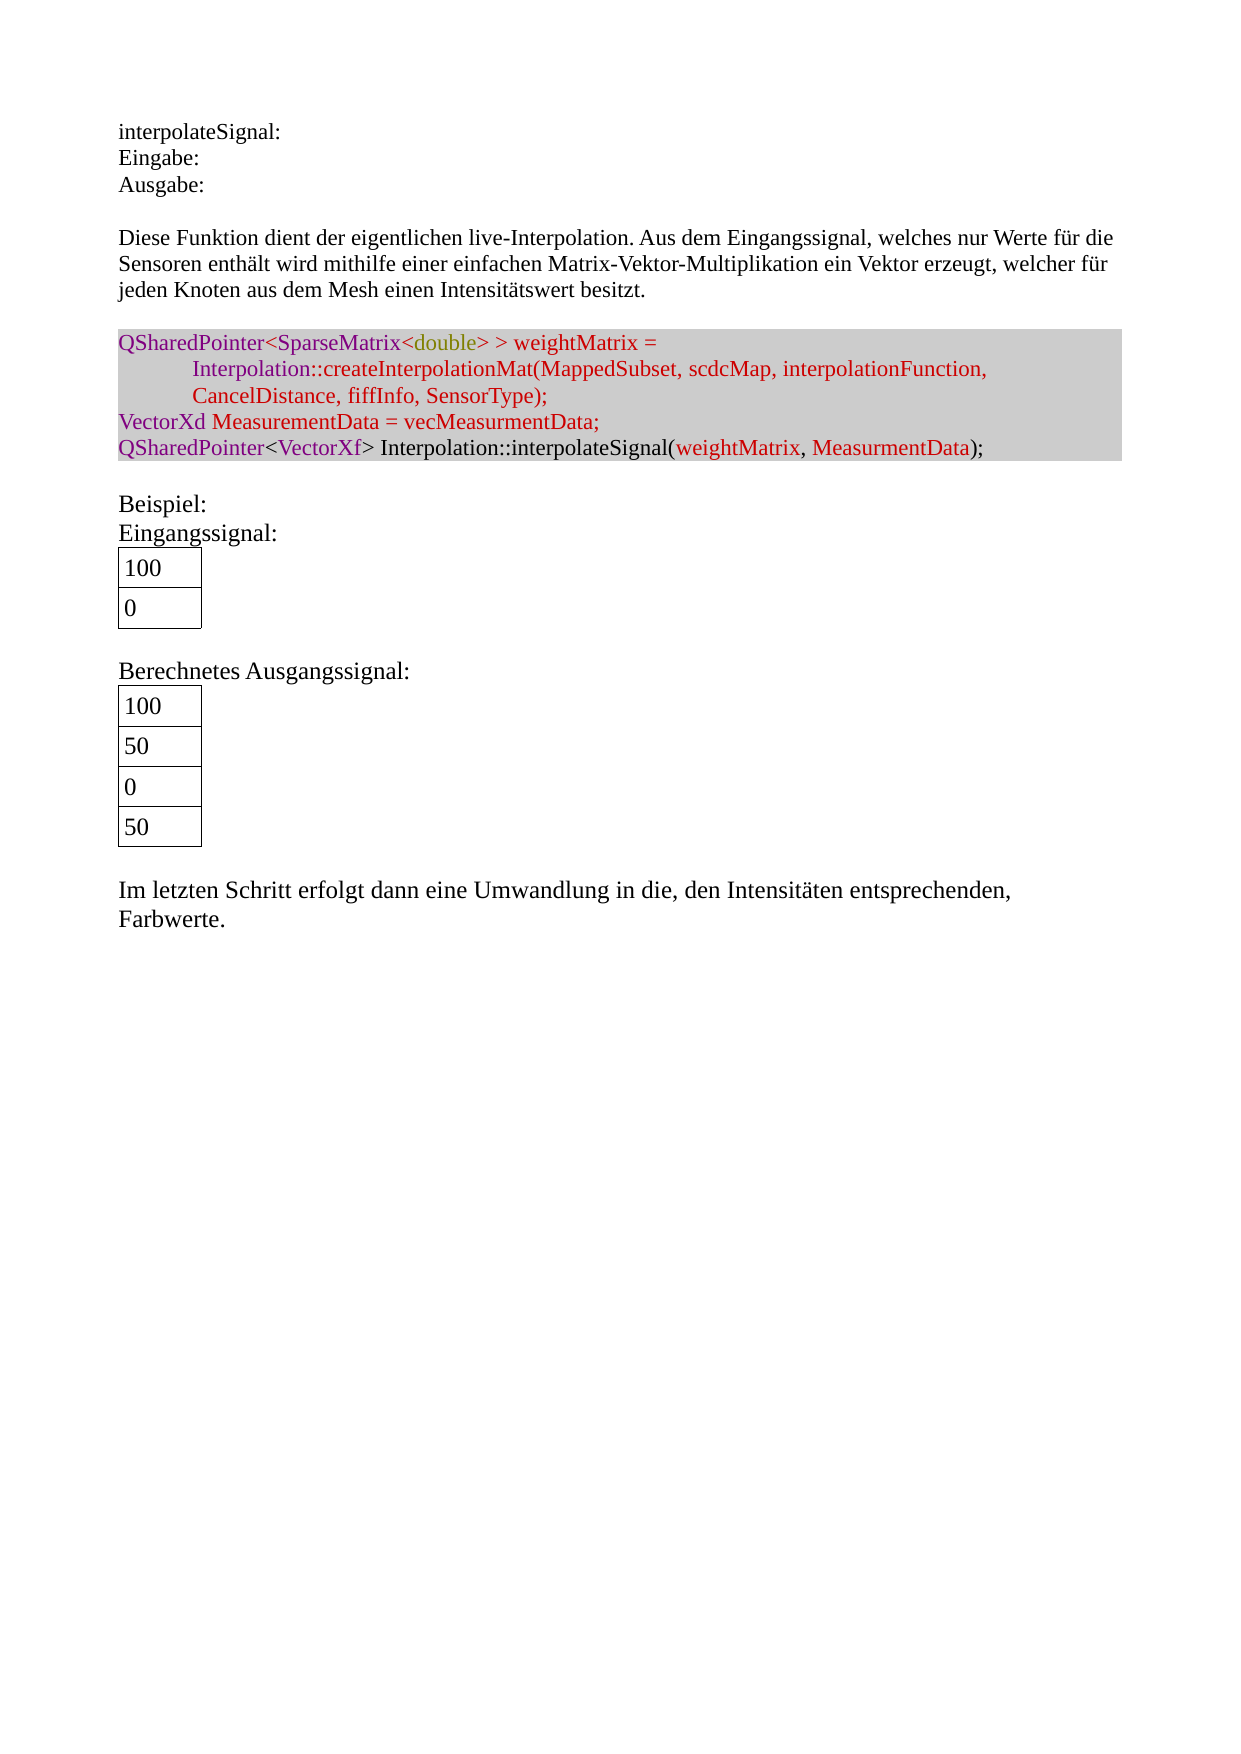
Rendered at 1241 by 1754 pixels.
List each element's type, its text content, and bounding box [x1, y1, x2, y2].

table_header 100 [119, 686, 201, 726]
table_cell 50 [119, 727, 201, 766]
text Eingabe: [118, 144, 1122, 171]
table_cell 0 [119, 767, 201, 806]
text QSharedPointer<SparseMatrix<double> > weightMatrix = Interpolation::createInterpolationMat(MappedSubset, scdcMap, interpolationFunction, CancelDistance, fiffInfo, SensorType); [118, 329, 1122, 408]
text Eingangssignal: [118, 518, 1122, 547]
table_header 100 [119, 548, 201, 587]
text QSharedPointer<VectorXf> Interpolation::interpolateSignal(weightMatrix, MeasurmentData); [118, 434, 1122, 461]
text VectorXd MeasurementData = vecMeasurmentData; [118, 408, 1122, 434]
text Berechnetes Ausgangssignal: [118, 656, 1122, 685]
table_cell 0 [119, 588, 201, 628]
table_cell 50 [119, 807, 201, 846]
text Ausgabe: [118, 171, 1122, 197]
text Im letzten Schritt erfolgt dann eine Umwandlung in die, den Intensitäten entsprechenden, Farbwerte. [118, 875, 1122, 933]
text Diese Funktion dient der eigentlichen live-Interpolation. Aus dem Eingangssignal, welches nur Werte für die Sensoren enthält wird mithilfe einer einfachen Matrix-Vektor-Multiplikation ein Vektor erzeugt, welcher für jeden Knoten aus dem Mesh einen Intensitätswert besitzt. [118, 223, 1122, 303]
text interpolateSignal: [118, 118, 1122, 144]
text Beispiel: [118, 489, 1122, 518]
